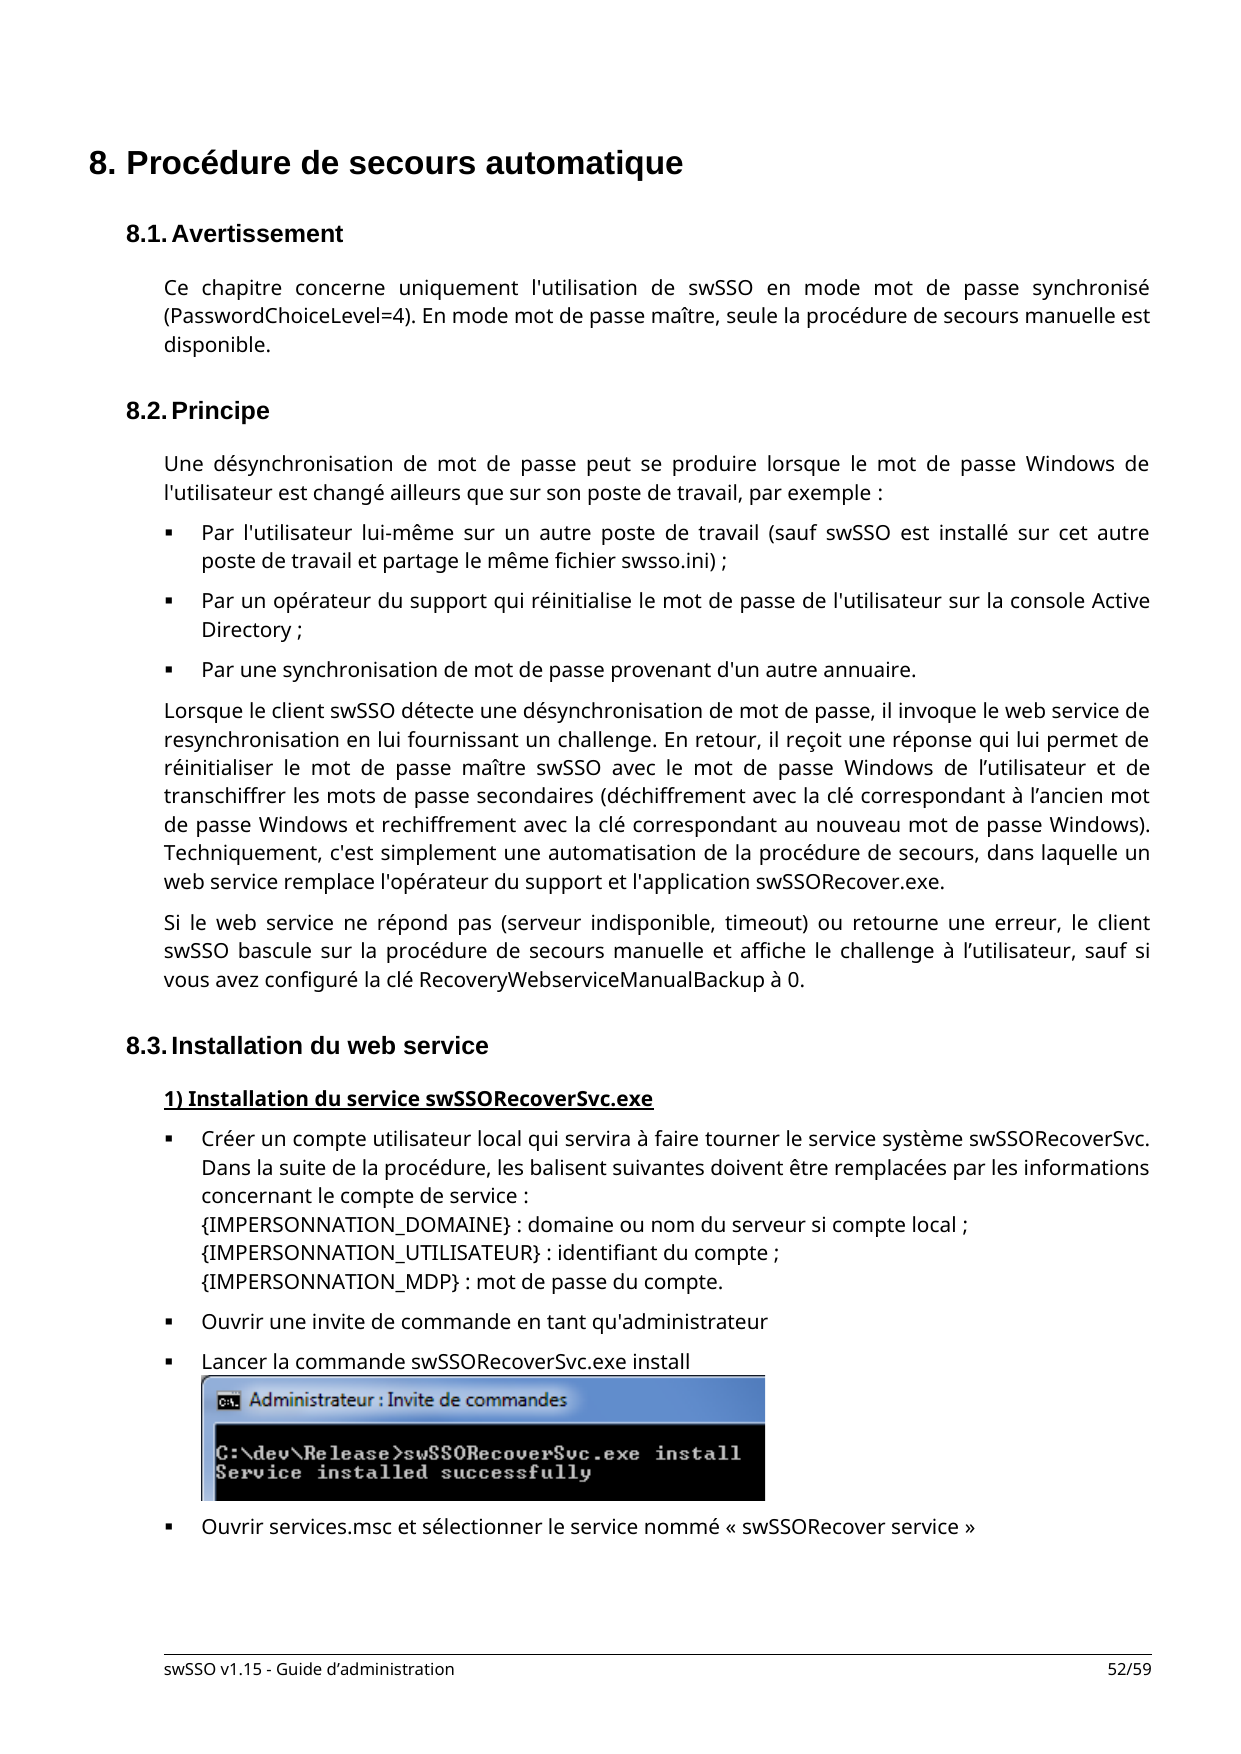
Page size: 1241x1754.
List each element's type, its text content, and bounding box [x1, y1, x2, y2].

text {IMPERSONNATION_DOMAINE} : domaine ou nom du serveur si compte local ; [201, 1210, 1152, 1238]
subtitle Procédure de secours automatique [89, 143, 1152, 182]
subtitle Installation du web service [126, 1031, 1152, 1059]
list Ouvrir une invite de commande en tant qu'administrateur [164, 1307, 1152, 1335]
subtitle Avertissement [126, 219, 1152, 248]
list Par l'utilisateur lui-même sur un autre poste de travail (sauf swSSO est installé sur cet autre poste de travail et partage le même fichier swsso.ini) ; [164, 518, 1152, 575]
text {IMPERSONNATION_MDP} : mot de passe du compte. [201, 1267, 1152, 1295]
text {IMPERSONNATION_UTILISATEUR} : identifiant du compte ; [201, 1238, 1152, 1267]
list Par une synchronisation de mot de passe provenant d'un autre annuaire. [164, 655, 1152, 684]
list Par un opérateur du support qui réinitialise le mot de passe de l'utilisateur sur la console Active Directory ; [164, 587, 1152, 643]
list Ouvrir services.msc et sélectionner le service nommé « swSSORecover service » [164, 1512, 1152, 1541]
text Ce chapitre concerne uniquement l'utilisation de swSSO en mode mot de passe synchronisé (PasswordChoiceLevel=4). En mode mot de passe maître, seule la procédure de secours manuelle est disponible. [164, 273, 1152, 358]
text Si le web service ne répond pas (serveur indisponible, timeout) ou retourne une erreur, le client swSSO bascule sur la procédure de secours manuelle et affiche le challenge à l’utilisateur, sauf si vous avez configuré la clé RecoveryWebserviceManualBackup à 0. [164, 908, 1152, 993]
subtitle Principe [126, 396, 1152, 424]
text 1) Installation du service swSSORecoverSvc.exe [164, 1084, 1152, 1113]
text Une désynchronisation de mot de passe peut se produire lorsque le mot de passe Windows de l'utilisateur est changé ailleurs que sur son poste de travail, par exemple : [164, 449, 1152, 506]
text Lorsque le client swSSO détecte une désynchronisation de mot de passe, il invoque le web service de resynchronisation en lui fournissant un challenge. En retour, il reçoit une réponse qui lui permet de réinitialiser le mot de passe maître swSSO avec le mot de passe Windows de l’utilisateur et de transchiffrer les mots de passe secondaires (déchiffrement avec la clé correspondant à l’ancien mot de passe Windows et rechiffrement avec la clé correspondant au nouveau mot de passe Windows). Techniquement, c'est simplement une automatisation de la procédure de secours, dans laquelle un web service remplace l'opérateur du support et l'application swSSORecover.exe. [164, 696, 1152, 895]
picture [201, 1375, 766, 1501]
list Créer un compte utilisateur local qui servira à faire tourner le service système swSSORecoverSvc. Dans la suite de la procédure, les balisent suivantes doivent être remplacées par les informations concernant le compte de service : [164, 1124, 1152, 1210]
list Lancer la commande swSSORecoverSvc.exe install [164, 1347, 1152, 1376]
